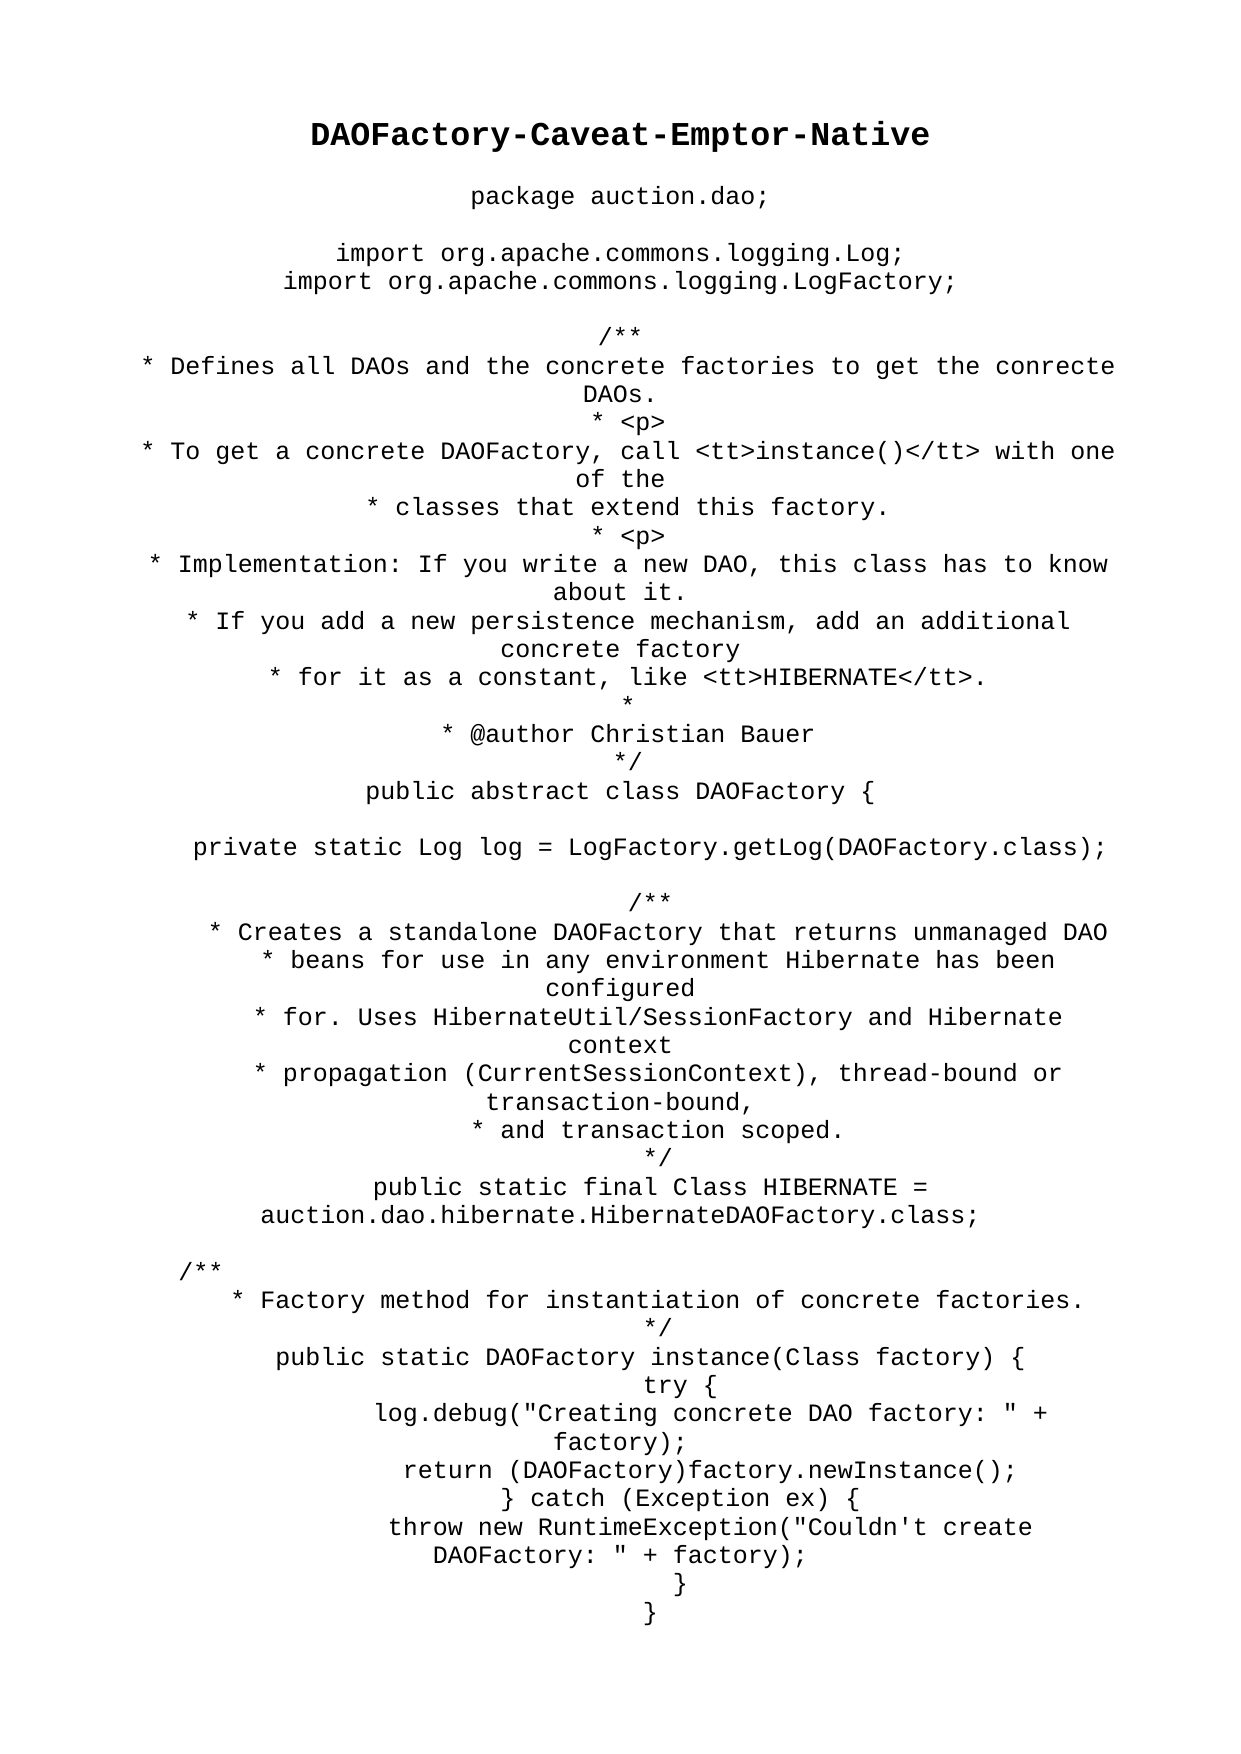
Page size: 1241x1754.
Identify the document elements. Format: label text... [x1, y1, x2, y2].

text * for it as a constant, like <tt>HIBERNATE</tt>. [118, 665, 1122, 693]
text * Defines all DAOs and the concrete factories to get the conrecte DAOs. [118, 353, 1122, 410]
text * propagation (CurrentSessionContext), thread-bound or transaction-bound, [118, 1061, 1122, 1118]
text * If you add a new persistence mechanism, add an additional concrete factory [118, 608, 1122, 665]
text /** [118, 325, 1122, 353]
text } [118, 1599, 1122, 1627]
text package auction.dao; [118, 184, 1122, 212]
text DAOFactory-Caveat-Emptor-Native [118, 118, 1122, 156]
text try { [118, 1372, 1122, 1401]
text * classes that extend this factory. [118, 495, 1122, 523]
text */ [118, 1146, 1122, 1174]
text * and transaction scoped. [118, 1118, 1122, 1146]
text * Factory method for instantiation of concrete factories. [118, 1287, 1122, 1316]
text * [118, 693, 1122, 722]
text * for. Uses HibernateUtil/SessionFactory and Hibernate context [118, 1004, 1122, 1061]
text import org.apache.commons.logging.LogFactory; [118, 269, 1122, 297]
text public static final Class HIBERNATE = auction.dao.hibernate.HibernateDAOFactory.class; [118, 1174, 1122, 1231]
text */ [118, 1316, 1122, 1344]
text /** [118, 1259, 1122, 1287]
text */ [118, 750, 1122, 778]
text } [118, 1571, 1122, 1599]
text * beans for use in any environment Hibernate has been configured [118, 948, 1122, 1004]
text throw new RuntimeException("Couldn't create DAOFactory: " + factory); [118, 1514, 1122, 1571]
text * @author Christian Bauer [118, 722, 1122, 750]
text * <p> [118, 523, 1122, 552]
text * <p> [118, 410, 1122, 438]
text return (DAOFactory)factory.newInstance(); [118, 1457, 1122, 1486]
text } catch (Exception ex) { [118, 1486, 1122, 1514]
text * Implementation: If you write a new DAO, this class has to know about it. [118, 552, 1122, 608]
text public abstract class DAOFactory { [118, 778, 1122, 807]
text private static Log log = LogFactory.getLog(DAOFactory.class); [118, 835, 1122, 863]
text public static DAOFactory instance(Class factory) { [118, 1344, 1122, 1372]
text import org.apache.commons.logging.Log; [118, 240, 1122, 269]
text * To get a concrete DAOFactory, call <tt>instance()</tt> with one of the [118, 438, 1122, 495]
text log.debug("Creating concrete DAO factory: " + factory); [118, 1401, 1122, 1457]
text /** [118, 891, 1122, 919]
text * Creates a standalone DAOFactory that returns unmanaged DAO [118, 919, 1122, 948]
